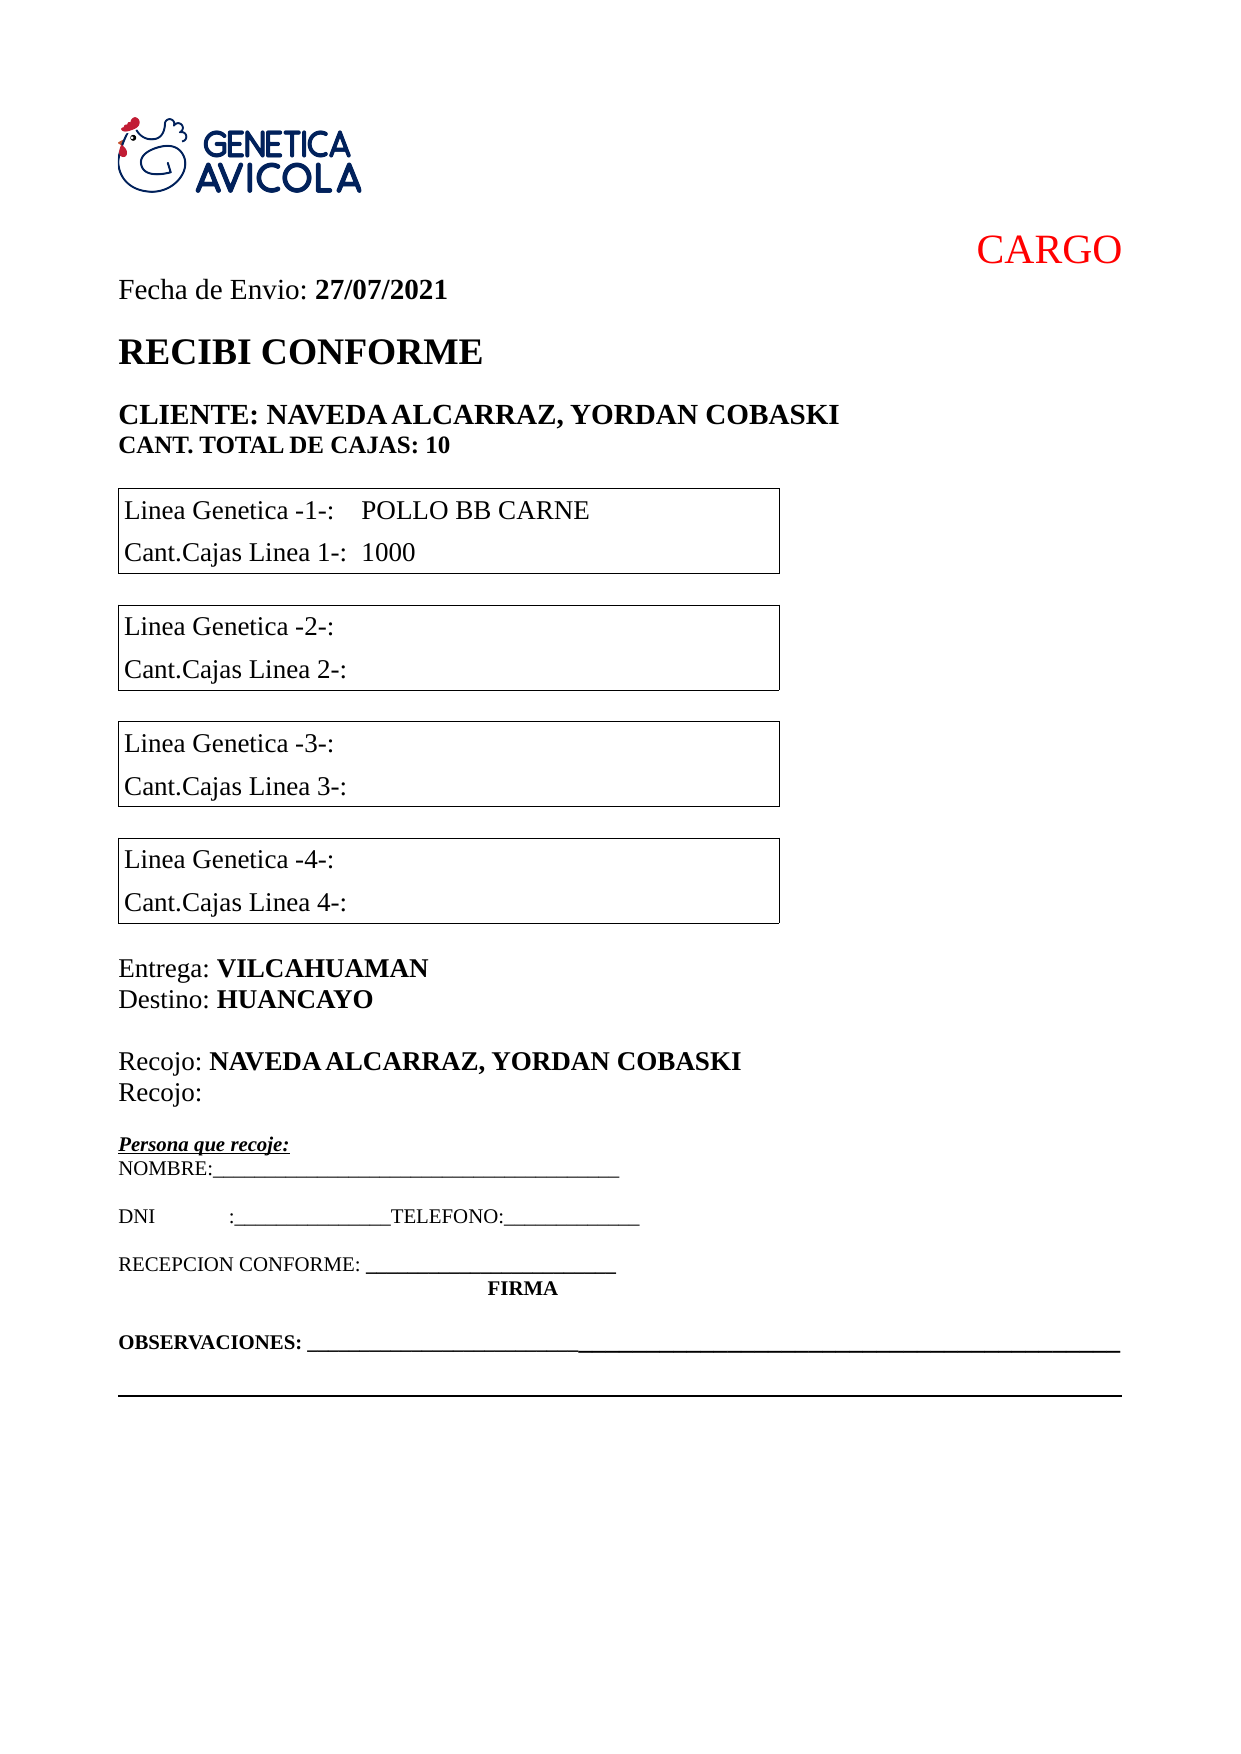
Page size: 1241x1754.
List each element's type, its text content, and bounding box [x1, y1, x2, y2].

text NOMBRE:_______________________________________ [118, 1156, 1122, 1180]
table_cell [356, 606, 779, 647]
picture [117, 117, 362, 193]
text FIRMA [118, 1276, 1122, 1300]
table_cell Cant.Cajas Linea 4-: [119, 880, 356, 923]
text RECEPCION CONFORME: ________________________ [118, 1252, 1122, 1276]
table_header Linea Genetica -1-: [119, 489, 356, 531]
text CARGO [118, 224, 1122, 272]
text Recojo: NAVEDA ALCARRAZ, YORDAN COBASKI [118, 1045, 1122, 1076]
table_cell Linea Genetica -3-: [119, 722, 356, 764]
text Fecha de Envio: 27/07/2021 [118, 272, 1122, 306]
table_cell Cant.Cajas Linea 3-: [119, 764, 356, 806]
table_cell [356, 764, 779, 806]
text CANT. TOTAL DE CAJAS: 10 [118, 431, 1122, 459]
table_cell [356, 691, 779, 721]
table_cell [356, 807, 779, 838]
table_cell [356, 880, 779, 923]
table_cell Linea Genetica -2-: [119, 606, 356, 647]
text Recojo: [118, 1076, 1122, 1108]
table_cell Cant.Cajas Linea 2-: [119, 647, 356, 690]
table_cell [118, 574, 356, 604]
text Persona que recoje: [118, 1132, 1122, 1156]
table_cell [356, 574, 779, 604]
table_cell [356, 722, 779, 764]
text OBSERVACIONES: __________________________________________________________________ [118, 1324, 1122, 1355]
table_header POLLO BB CARNE [356, 489, 779, 531]
table_cell [118, 807, 356, 838]
table_cell 1000 [356, 531, 779, 573]
table_cell [356, 839, 779, 880]
table_cell [356, 647, 779, 690]
text DNI :_______________TELEFONO:_____________ [118, 1204, 1122, 1228]
table_cell Linea Genetica -4-: [119, 839, 356, 880]
text Destino: HUANCAYO [118, 983, 1122, 1014]
text Entrega: VILCAHUAMAN [118, 952, 1122, 983]
text CLIENTE: NAVEDA ALCARRAZ, YORDAN COBASKI [118, 397, 1122, 431]
table_cell [118, 691, 356, 721]
table_cell Cant.Cajas Linea 1-: [119, 531, 356, 573]
text RECIBI CONFORME [118, 330, 1122, 373]
